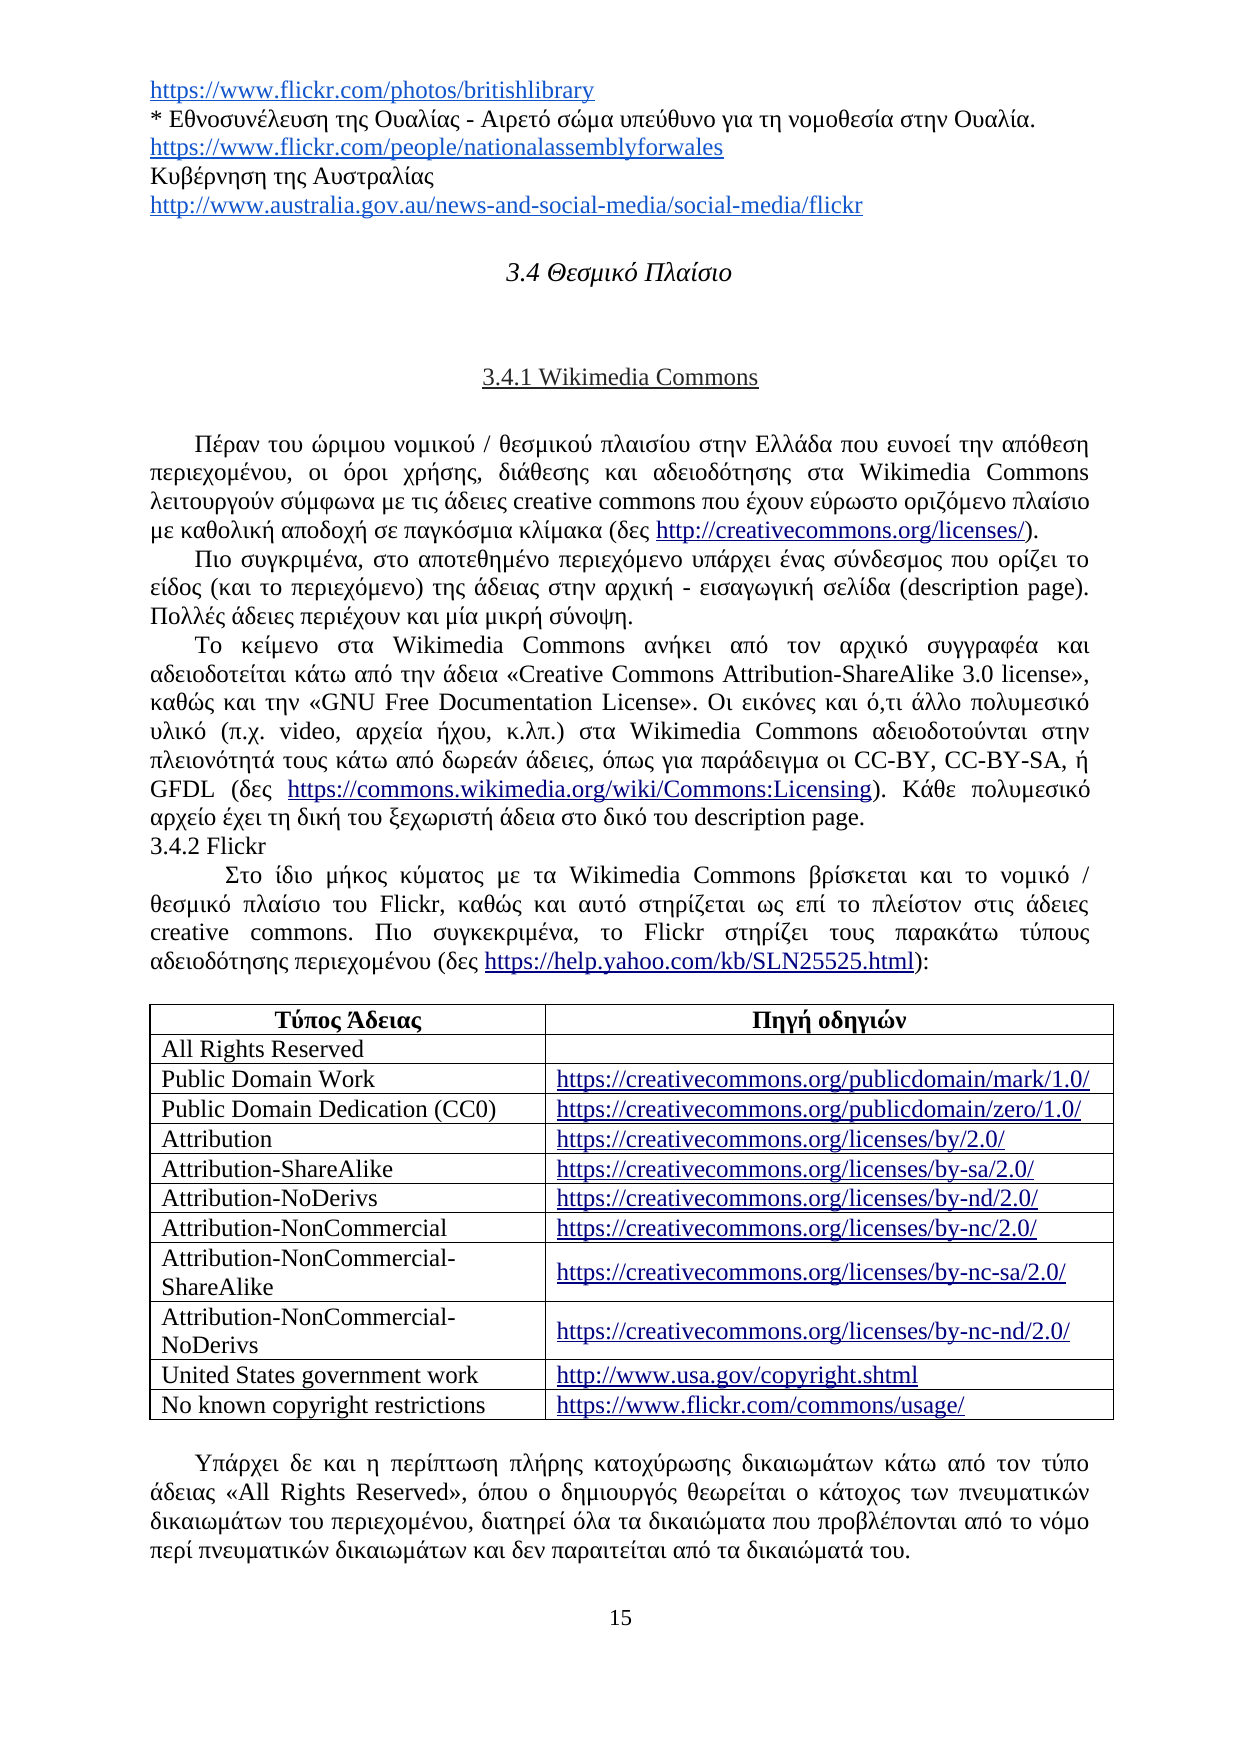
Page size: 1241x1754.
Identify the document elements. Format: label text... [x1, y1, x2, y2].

table_cell No known copyright restrictions [151, 1390, 545, 1419]
table_cell Attribution [151, 1124, 545, 1153]
table_cell [546, 1035, 1113, 1063]
table_cell https://creativecommons.org/licenses/by/2.0/ [546, 1124, 1113, 1153]
table_header Τύπος Άδειας [151, 1005, 545, 1033]
table_cell United States government work [151, 1360, 545, 1389]
table_cell Public Domain Work [151, 1064, 545, 1093]
table_cell https://creativecommons.org/publicdomain/zero/1.0/ [546, 1094, 1113, 1123]
table_cell Public Domain Dedication (CC0) [151, 1094, 545, 1123]
table_cell Attribution-ShareAlike [151, 1154, 545, 1182]
table_cell Attribution-NonCommercial-ShareAlike [151, 1243, 545, 1301]
table_cell Attribution-NoDerivs [151, 1184, 545, 1212]
table_cell https://creativecommons.org/licenses/by-nc-nd/2.0/ [546, 1302, 1113, 1359]
table_cell Attribution-NonCommercial [151, 1213, 545, 1242]
table_cell All Rights Reserved [151, 1035, 545, 1063]
text https://www.flickr.com/photos/britishlibrary [150, 75, 1091, 104]
text Κυβέρνηση της Αυστραλίας [150, 161, 1091, 190]
text Υπάρχει δε και η περίπτωση πλήρης κατοχύρωσης δικαιωμάτων κάτω από τον τύπο άδειας «All Rights Reserved», όπου ο δημιουργός θεωρείται ο κάτοχος των πνευματικών δικαιωμάτων του περιεχομένου, διατηρεί όλα τα δικαιώματα που προβλέπονται από το νόμο περί πνευματικών δικαιωμάτων και δεν παραιτείται από τα δικαιώματά του. [150, 1448, 1091, 1563]
text * Εθνοσυνέλευση της Ουαλίας - Αιρετό σώμα υπεύθυνο για τη νομοθεσία στην Ουαλία. [150, 104, 1091, 132]
table_cell Attribution-NonCommercial-NoDerivs [151, 1302, 545, 1359]
table_cell https://creativecommons.org/licenses/by-nd/2.0/ [546, 1184, 1113, 1212]
table_cell https://www.flickr.com/commons/usage/ [546, 1390, 1113, 1419]
table_cell https://creativecommons.org/licenses/by-sa/2.0/ [546, 1154, 1113, 1182]
table_cell https://creativecommons.org/licenses/by-nc/2.0/ [546, 1213, 1113, 1242]
table_cell https://creativecommons.org/licenses/by-nc-sa/2.0/ [546, 1243, 1113, 1301]
subtitle 3.4 Θεσμικό Πλαίσιο [150, 256, 1091, 287]
table_cell https://creativecommons.org/publicdomain/mark/1.0/ [546, 1064, 1113, 1093]
text Πέραν του ώριμου νομικού / θεσμικού πλαισίου στην Ελλάδα που ευνοεί την απόθεση περιεχομένου, οι όροι χρήσης, διάθεσης και αδειοδότησης στα Wikimedia Commons λειτουργούν σύμφωνα με τις άδειες creative commons που έχουν εύρωστο οριζόμενο πλαίσιο με καθολική αποδοχή σε παγκόσμια κλίμακα (δες http://creativecommons.org/licenses/). [150, 429, 1091, 544]
table_cell http://www.usa.gov/copyright.shtml [546, 1360, 1113, 1389]
text Στο ίδιο μήκος κύματος με τα Wikimedia Commons βρίσκεται και το νομικό / θεσμικό πλαίσιο του Flickr, καθώς και αυτό στηρίζεται ως επί το πλείστον στις άδειες creative commons. Πιο συγκεκριμένα, το Flickr στηρίζει τους παρακάτω τύπους αδειοδότησης περιεχομένου (δες https://help.yahoo.com/kb/SLN25525.html): [150, 860, 1091, 975]
text Το κείμενο στα Wikimedia Commons ανήκει από τον αρχικό συγγραφέα και αδειοδοτείται κάτω από την άδεια «Creative Commons Attribution-ShareAlike 3.0 license», καθώς και την «GNU Free Documentation License». Οι εικόνες και ό,τι άλλο πολυμεσικό υλικό (π.χ. video, αρχεία ήχου, κ.λπ.) στα Wikimedia Commons αδειοδοτούνται στην πλειονότητά τους κάτω από δωρεάν άδειες, όπως για παράδειγμα οι CC-BY, CC-BY-SA, ή GFDL (δες https://commons.wikimedia.org/wiki/Commons:Licensing). Κάθε πολυμεσικό αρχείο έχει τη δική του ξεχωριστή άδεια στο δικό του description page. [150, 630, 1091, 831]
text Πιο συγκριμένα, στο αποτεθημένο περιεχόμενο υπάρχει ένας σύνδεσμος που ορίζει το είδος (και το περιεχόμενο) της άδειας στην αρχική - εισαγωγική σελίδα (description page). Πολλές άδειες περιέχουν και μία μικρή σύνοψη. [150, 544, 1091, 630]
table_header Πηγή οδηγιών [546, 1005, 1113, 1033]
subtitle 3.4.1 Wikimedia Commons [150, 362, 1091, 391]
text 3.4.2 Flickr [150, 831, 1091, 860]
text http://www.australia.gov.au/news-and-social-media/social-media/flickr [150, 190, 1091, 219]
text https://www.flickr.com/people/nationalassemblyforwales [150, 132, 1091, 161]
